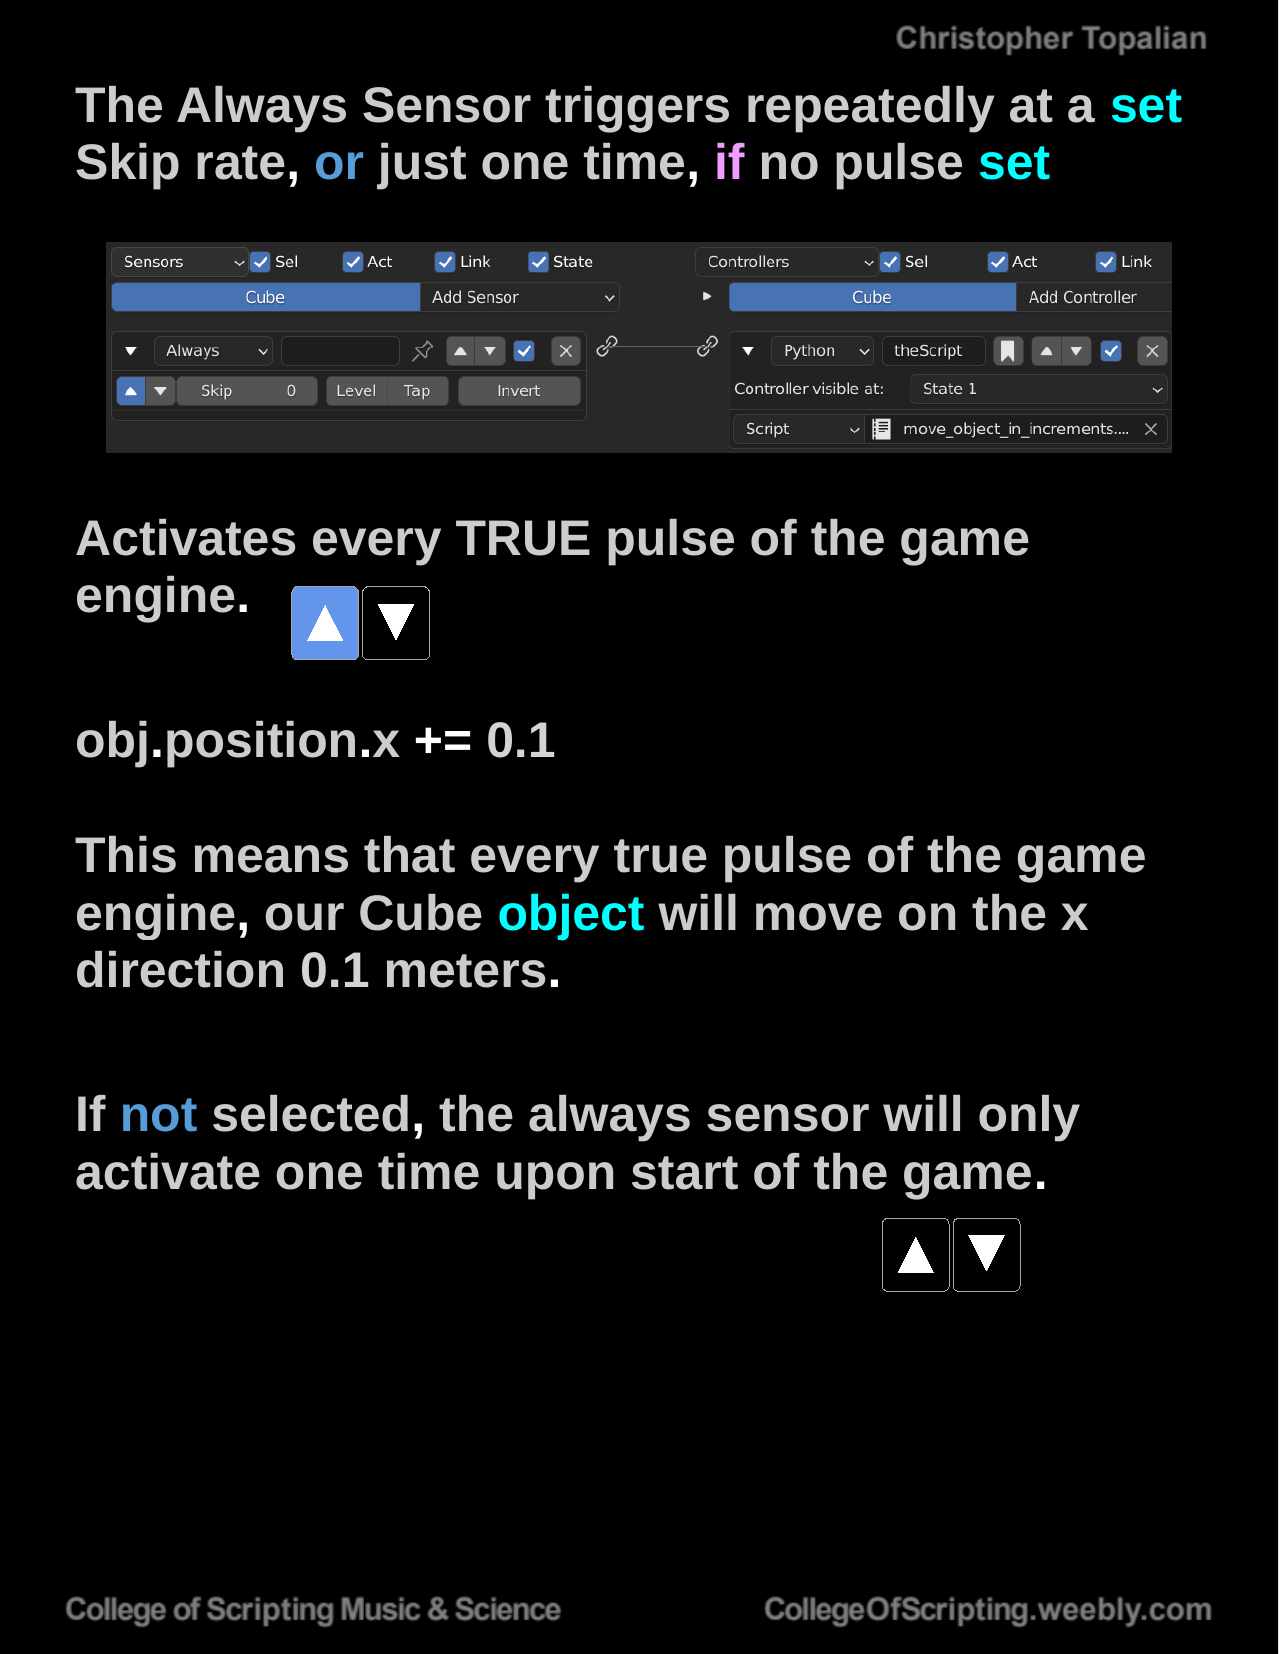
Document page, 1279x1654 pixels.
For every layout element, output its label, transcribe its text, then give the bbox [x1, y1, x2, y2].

text obj.position.x += 0.1 [75, 710, 1203, 768]
text Activates every TRUE pulse of the game engine. [75, 508, 1203, 623]
text If not selected, the always sensor will only activate one time upon start of the game. [75, 1085, 1203, 1200]
text This means that every true pulse of the game engine, our Cube object will move on the x direction 0.1 meters. [75, 825, 1203, 998]
picture [106, 242, 1172, 453]
text The Always Sensor triggers repeatedly at a set Skip rate, or just one time, if no pulse set [75, 75, 1203, 190]
